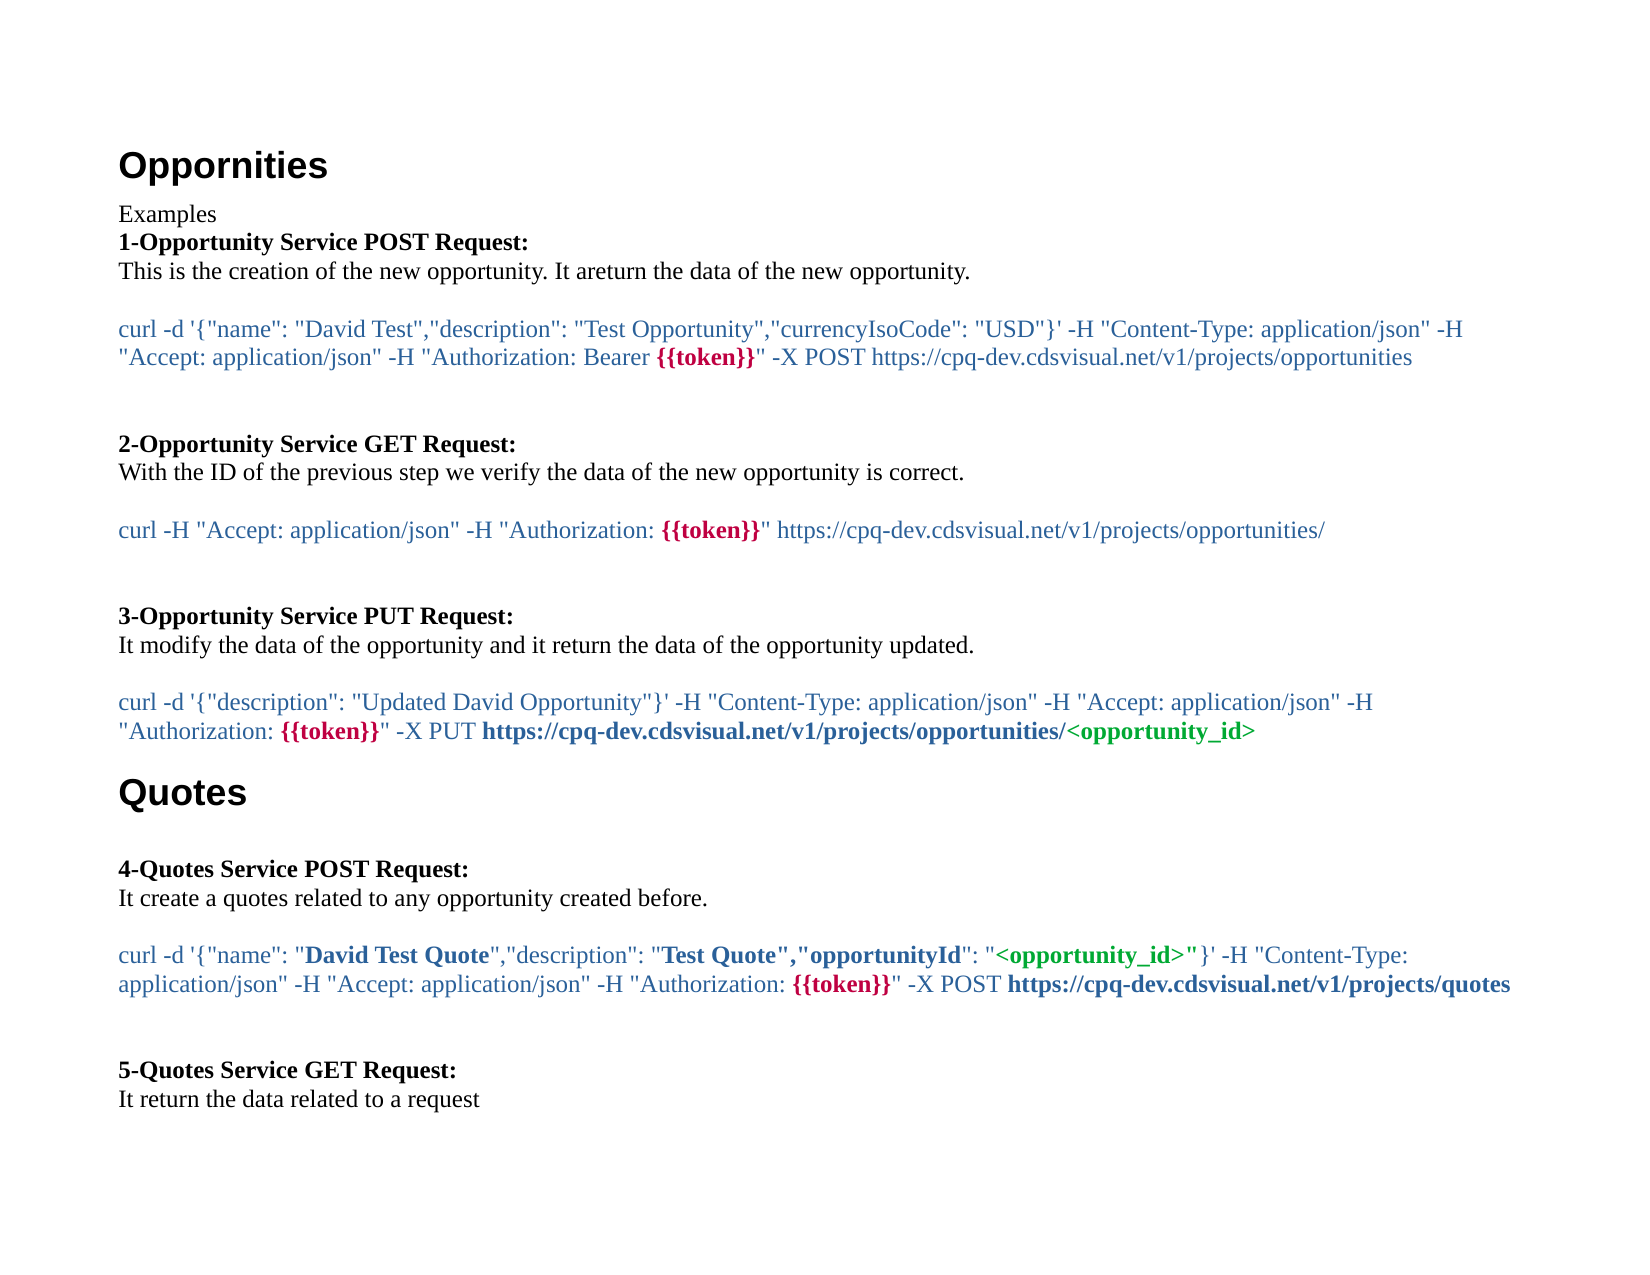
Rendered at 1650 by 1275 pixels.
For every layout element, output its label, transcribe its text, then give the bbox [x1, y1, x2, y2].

text With the ID of the previous step we verify the data of the new opportunity is correct. [118, 457, 1532, 486]
text It create a quotes related to any opportunity created before. [118, 883, 1532, 912]
text curl -d '{"name": "David Test","description": "Test Opportunity","currencyIsoCode": "USD"}' -H "Content-Type: application/json" -H "Accept: application/json" -H "Authorization: Bearer {{token}}" -X POST https://cpq-dev.cdsvisual.net/v1/projects/opportunities [118, 314, 1532, 371]
text It modify the data of the opportunity and it return the data of the opportunity updated. [118, 630, 1532, 659]
text 3-Opportunity Service PUT Request: [118, 601, 1532, 630]
text curl -d '{"description": "Updated David Opportunity"}' -H "Content-Type: application/json" -H "Accept: application/json" -H "Authorization: {{token}}" -X PUT https://cpq-dev.cdsvisual.net/v1/projects/opportunities/<opportunity_id> [118, 687, 1532, 745]
text This is the creation of the new opportunity. It areturn the data of the new opportunity. [118, 256, 1532, 285]
subtitle Oppornities [118, 143, 1532, 186]
subtitle Quotes [118, 770, 1532, 813]
text curl -d '{"name": "David Test Quote","description": "Test Quote","opportunityId": "<opportunity_id>"}' -H "Content-Type: application/json" -H "Accept: application/json" -H "Authorization: {{token}}" -X POST https://cpq-dev.cdsvisual.net/v1/projects/quotes [118, 941, 1532, 998]
text curl -H "Accept: application/json" -H "Authorization: {{token}}" https://cpq-dev.cdsvisual.net/v1/projects/opportunities/ [118, 515, 1532, 544]
text 1-Opportunity Service POST Request: [118, 227, 1532, 256]
text 4-Quotes Service POST Request: [118, 854, 1532, 883]
text It return the data related to a request [118, 1084, 1532, 1113]
text 2-Opportunity Service GET Request: [118, 429, 1532, 457]
text Examples [118, 199, 1532, 227]
text 5-Quotes Service GET Request: [118, 1056, 1532, 1084]
